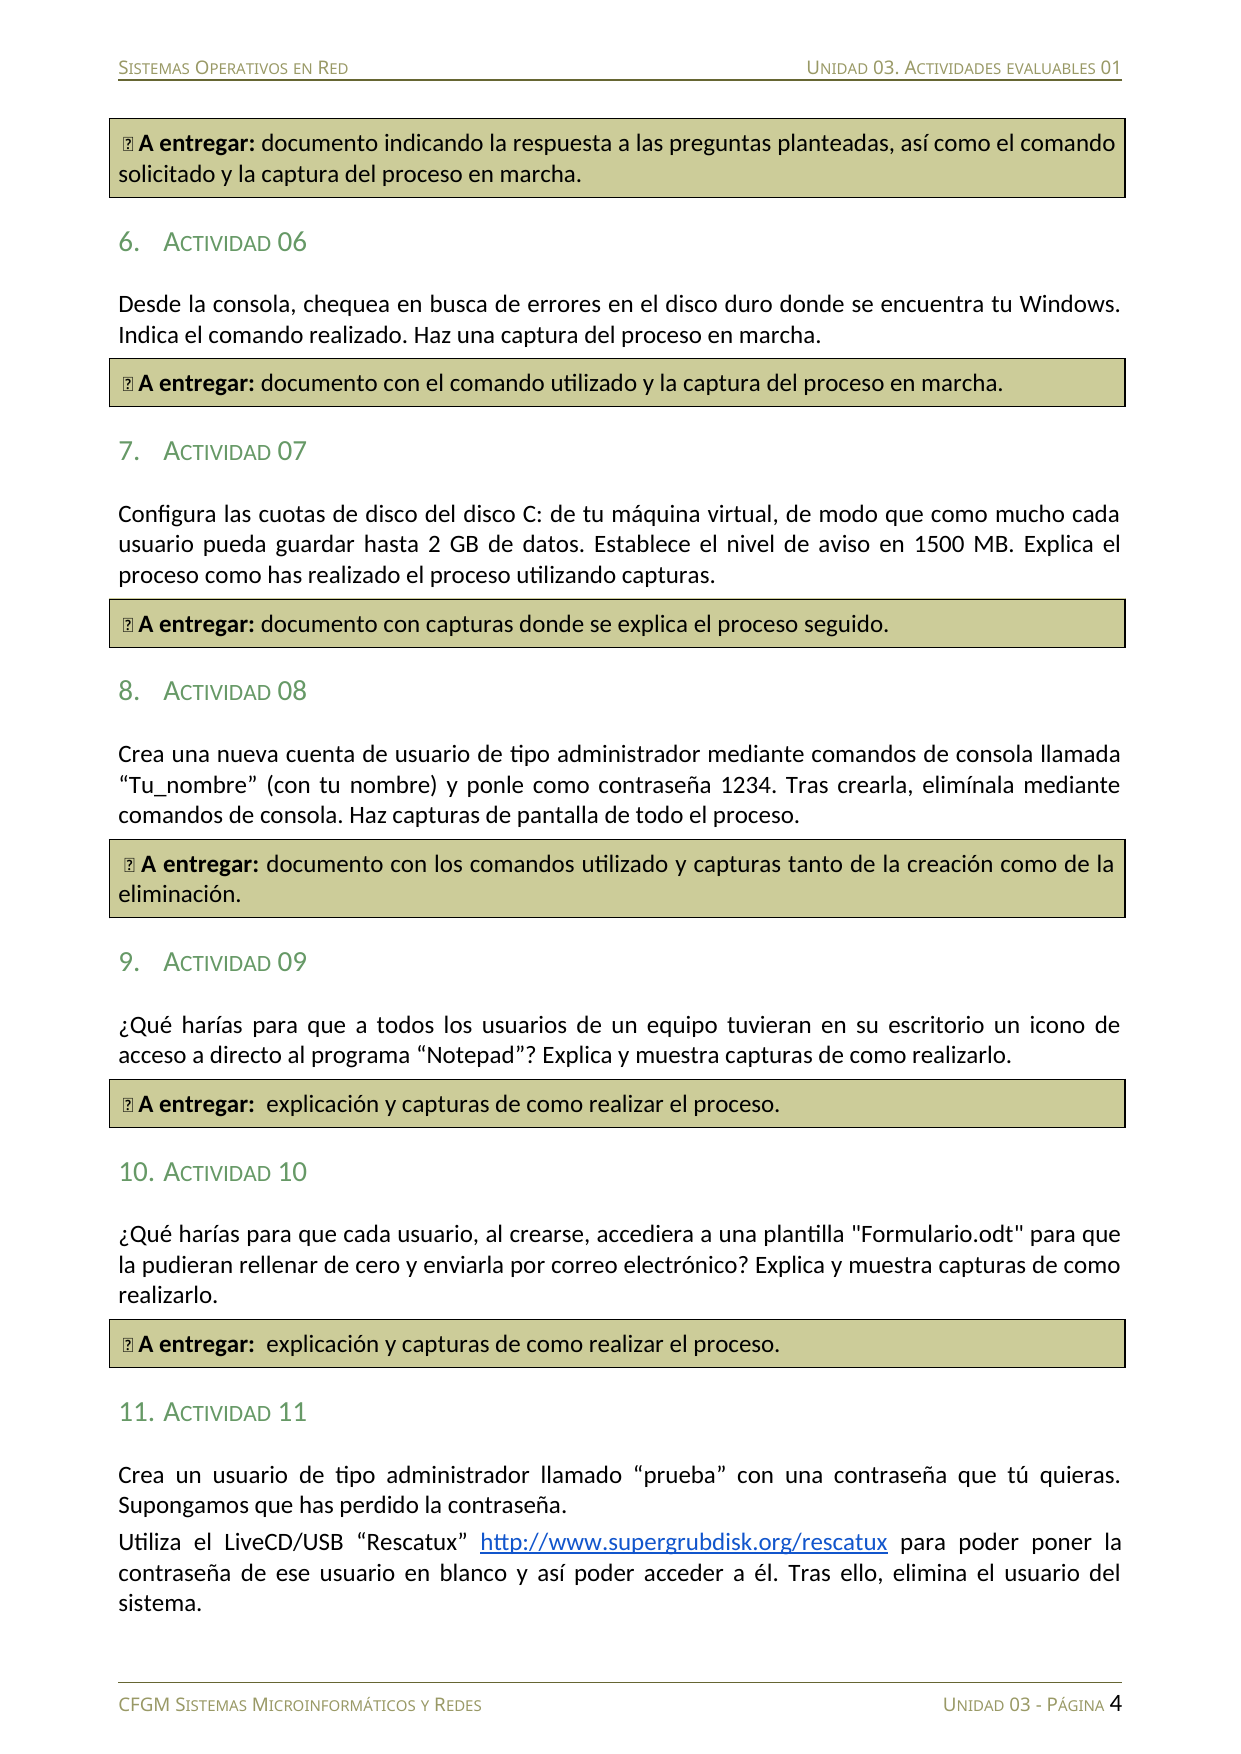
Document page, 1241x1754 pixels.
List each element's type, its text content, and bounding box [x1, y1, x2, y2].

text Configura las cuotas de disco del disco C: de tu máquina virtual, de modo que como mucho cada usuario pueda guardar hasta 2 GB de datos. Establece el nivel de aviso en 1500 MB. Explica el proceso como has realizado el proceso utilizando capturas. [118, 498, 1122, 589]
text Utiliza el LiveCD/USB “Rescatux” http://www.supergrubdisk.org/rescatux para poder poner la contraseña de ese usuario en blanco y así poder acceder a él. Tras ello, elimina el usuario del sistema. [118, 1526, 1122, 1618]
text 📕 A entregar: documento indicando la respuesta a las preguntas planteadas, así como el comando solicitado y la captura del proceso en marcha. [110, 119, 1124, 197]
text ¿Qué harías para que a todos los usuarios de un equipo tuvieran en su escritorio un icono de acceso a directo al programa “Notepad”? Explica y muestra capturas de como realizarlo. [118, 1009, 1122, 1070]
text Desde la consola, chequea en busca de errores en el disco duro donde se encuentra tu Windows. Indica el comando realizado. Haz una captura del proceso en marcha. [118, 288, 1122, 349]
subtitle Actividad 07 [118, 432, 1122, 468]
subtitle Actividad 09 [118, 943, 1122, 979]
subtitle Actividad 10 [118, 1153, 1122, 1188]
text 📕 A entregar: documento con los comandos utilizado y capturas tanto de la creación como de la eliminación. [110, 840, 1124, 917]
text 📕 A entregar: documento con el comando utilizado y la captura del proceso en marcha. [110, 359, 1124, 406]
text Crea un usuario de tipo administrador llamado “prueba” con una contraseña que tú quieras. Supongamos que has perdido la contraseña. [118, 1459, 1122, 1520]
text 📕 A entregar: explicación y capturas de como realizar el proceso. [110, 1080, 1124, 1127]
subtitle Actividad 11 [118, 1393, 1122, 1429]
text 📕 A entregar: explicación y capturas de como realizar el proceso. [110, 1320, 1124, 1367]
text Crea una nueva cuenta de usuario de tipo administrador mediante comandos de consola llamada “Tu_nombre” (con tu nombre) y ponle como contraseña 1234. Tras crearla, elimínala mediante comandos de consola. Haz capturas de pantalla de todo el proceso. [118, 738, 1122, 830]
subtitle Actividad 08 [118, 672, 1122, 708]
subtitle Actividad 06 [118, 223, 1122, 258]
text 📕 A entregar: documento con capturas donde se explica el proceso seguido. [110, 600, 1124, 647]
text ¿Qué harías para que cada usuario, al crearse, accediera a una plantilla "Formulario.odt" para que la pudieran rellenar de cero y enviarla por correo electrónico? Explica y muestra capturas de como realizarlo. [118, 1219, 1122, 1310]
